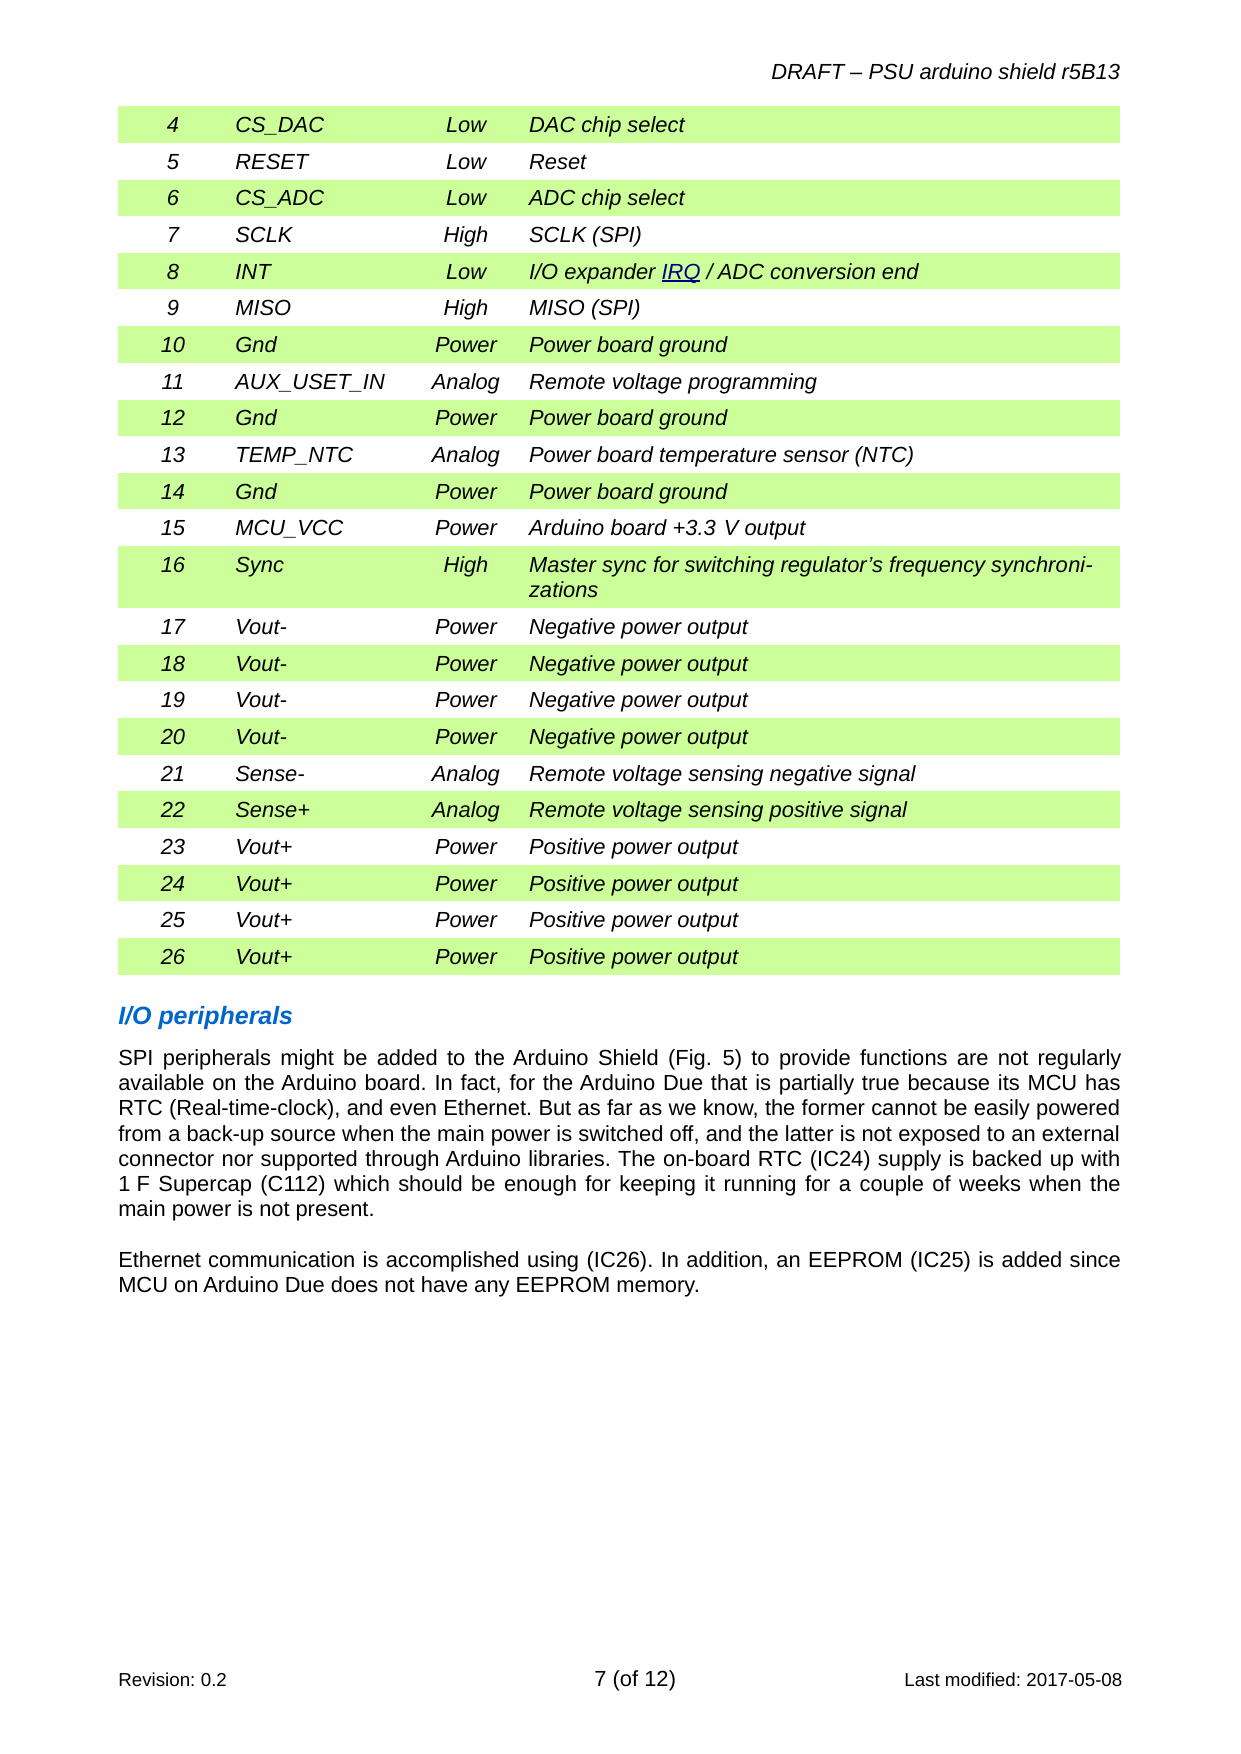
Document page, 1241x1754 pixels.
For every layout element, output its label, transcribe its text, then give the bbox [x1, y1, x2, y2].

table_cell 7 [118, 216, 229, 253]
table_cell DAC chip select [523, 106, 1120, 143]
table_cell Sense+ [229, 791, 410, 828]
table_cell ADC chip select [523, 180, 1120, 216]
table_cell 19 [118, 681, 229, 718]
text SPI peripherals might be added to the Arduino Shield (Fig. 5) to provide functions are not regularly available on the Arduino board. In fact, for the Arduino Due that is partially true because its MCU has RTC (Real-time-clock), and even Ethernet. But as far as we know, the former cannot be easily powered from a back-up source when the main power is switched off, and the latter is not exposed to an external connector nor supported through Arduino libraries. The on-board RTC (IC24) supply is backed up with 1 F Supercap (C112) which should be enough for keeping it running for a couple of weeks when the main power is not present. [118, 1045, 1122, 1221]
table_cell AUX_USET_IN [229, 363, 410, 399]
table_cell Positive power output [523, 901, 1120, 938]
table_cell Positive power output [523, 865, 1120, 901]
table_cell 9 [118, 290, 229, 326]
table_cell MCU_VCC [229, 510, 410, 546]
table_cell Positive power output [523, 938, 1120, 975]
table_cell 5 [118, 143, 229, 179]
table_cell High [410, 216, 523, 253]
table_cell Vout- [229, 681, 410, 718]
table_cell Gnd [229, 326, 410, 363]
table_cell Arduino board +3.3 V output [523, 510, 1120, 546]
table_cell 25 [118, 901, 229, 938]
table_cell Gnd [229, 473, 410, 509]
table_cell High [410, 546, 523, 608]
table_cell Reset [523, 143, 1120, 179]
table_cell CS_ADC [229, 180, 410, 216]
table_cell Power [410, 326, 523, 363]
table_cell Power [410, 510, 523, 546]
table_cell SCLK (SPI) [523, 216, 1120, 253]
table_cell Vout+ [229, 901, 410, 938]
table_cell CS_DAC [229, 106, 410, 143]
table_cell 6 [118, 180, 229, 216]
table_cell Vout- [229, 718, 410, 755]
table_cell 14 [118, 473, 229, 509]
table_cell Negative power output [523, 608, 1120, 645]
table_cell Negative power output [523, 718, 1120, 755]
table_cell Power [410, 645, 523, 681]
table_cell Vout- [229, 608, 410, 645]
table_cell Low [410, 253, 523, 289]
table_cell Positive power output [523, 828, 1120, 865]
table_cell 11 [118, 363, 229, 399]
table_cell Vout+ [229, 938, 410, 975]
table_cell Low [410, 143, 523, 179]
table_cell Sync [229, 546, 410, 608]
table_cell 17 [118, 608, 229, 645]
table_cell INT [229, 253, 410, 289]
table_cell 21 [118, 755, 229, 791]
table_cell Analog [410, 436, 523, 473]
table_cell 12 [118, 400, 229, 436]
table_cell Remote voltage sensing positive signal [523, 791, 1120, 828]
table_cell Power [410, 473, 523, 509]
subtitle I/O peripherals [118, 1001, 1122, 1030]
table_cell Power [410, 938, 523, 975]
table_cell RESET [229, 143, 410, 179]
table_cell 15 [118, 510, 229, 546]
table_cell Power [410, 901, 523, 938]
table_cell Gnd [229, 400, 410, 436]
table_cell TEMP_NTC [229, 436, 410, 473]
table_cell Analog [410, 755, 523, 791]
table_cell Power [410, 828, 523, 865]
table_cell Power [410, 400, 523, 436]
table_cell 10 [118, 326, 229, 363]
table_cell Vout- [229, 645, 410, 681]
table_cell 13 [118, 436, 229, 473]
text Ethernet communication is accomplished using (IC26). In addition, an EEPROM (IC25) is added since MCU on Arduino Due does not have any EEPROM memory. [118, 1247, 1122, 1297]
table_cell Low [410, 180, 523, 216]
table_cell Remote voltage programming [523, 363, 1120, 399]
table_cell 4 [118, 106, 229, 143]
table_cell Power board ground [523, 326, 1120, 363]
table_cell 26 [118, 938, 229, 975]
table_cell SCLK [229, 216, 410, 253]
table_cell Vout+ [229, 865, 410, 901]
table_cell Sense- [229, 755, 410, 791]
table_cell Negative power output [523, 681, 1120, 718]
table_cell Power [410, 718, 523, 755]
table_cell Vout+ [229, 828, 410, 865]
table_cell I/O expander IRQ / ADC conversion end [523, 253, 1120, 289]
table_cell 23 [118, 828, 229, 865]
table_cell Power board ground [523, 400, 1120, 436]
table_cell 20 [118, 718, 229, 755]
table_cell Power board ground [523, 473, 1120, 509]
table_cell Remote voltage sensing negative signal [523, 755, 1120, 791]
table_cell Analog [410, 791, 523, 828]
table_cell Power [410, 608, 523, 645]
table_cell MISO [229, 290, 410, 326]
table_cell Negative power output [523, 645, 1120, 681]
table_cell Power board temperature sensor (NTC) [523, 436, 1120, 473]
table_cell Low [410, 106, 523, 143]
table_cell Master sync for switching regulator’s frequency synchro­ni­za­tions [523, 546, 1120, 608]
table_cell Power [410, 681, 523, 718]
table_cell 18 [118, 645, 229, 681]
table_cell 22 [118, 791, 229, 828]
table_cell 24 [118, 865, 229, 901]
table_cell 8 [118, 253, 229, 289]
table_cell High [410, 290, 523, 326]
table_cell 16 [118, 546, 229, 608]
table_cell Power [410, 865, 523, 901]
table_cell MISO (SPI) [523, 290, 1120, 326]
table_cell Analog [410, 363, 523, 399]
